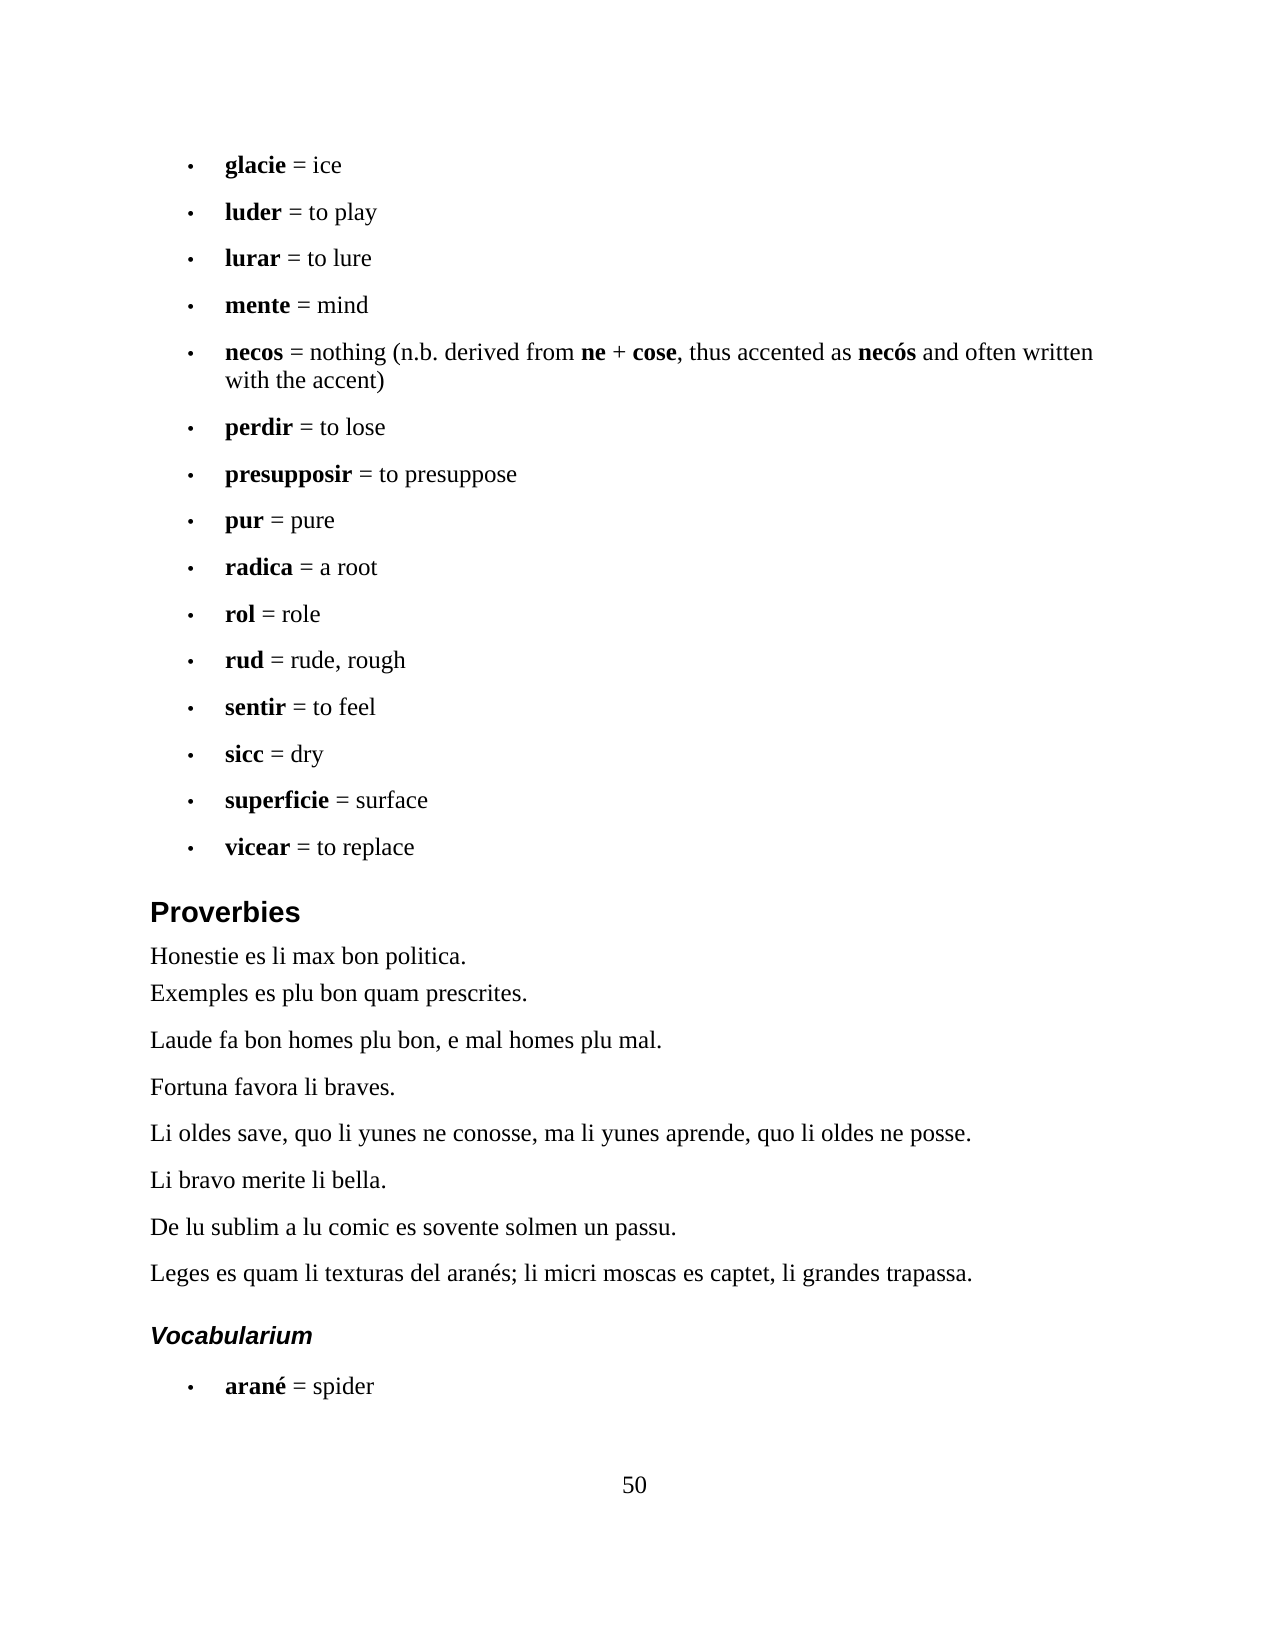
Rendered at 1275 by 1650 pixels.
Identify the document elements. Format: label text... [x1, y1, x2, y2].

text Leges es quam li texturas del aranés; li micri moscas es captet, li grandes trapassa. [150, 1258, 1125, 1287]
text Li bravo merite li bella. [150, 1165, 1125, 1194]
list radica = a root [187, 552, 1125, 581]
text Li oldes save, quo li yunes ne conosse, ma li yunes aprende, quo li oldes ne posse. [150, 1118, 1125, 1147]
list perdir = to lose [187, 412, 1125, 441]
text Exemples es plu bon quam prescrites. [150, 978, 1125, 1007]
text Fortuna favora li braves. [150, 1072, 1125, 1101]
subtitle Vocabularium [150, 1321, 1125, 1350]
list rud = rude, rough [187, 645, 1125, 674]
text Honestie es li max bon politica. [150, 941, 1125, 969]
list sentir = to feel [187, 692, 1125, 721]
list rol = role [187, 599, 1125, 627]
list glacie = ice [187, 150, 1125, 179]
list lurar = to lure [187, 243, 1125, 272]
text Laude fa bon homes plu bon, e mal homes plu mal. [150, 1025, 1125, 1054]
list pur = pure [187, 505, 1125, 534]
text De lu sublim a lu comic es sovente solmen un passu. [150, 1212, 1125, 1241]
list presupposir = to presuppose [187, 459, 1125, 487]
list luder = to play [187, 197, 1125, 225]
list sicc = dry [187, 739, 1125, 767]
subtitle Proverbies [150, 895, 1125, 928]
list necos = nothing (n.b. derived from ne + cose, thus accented as necós and often written with the accent) [187, 337, 1125, 394]
list mente = mind [187, 290, 1125, 319]
list arané = spider [187, 1371, 1125, 1400]
list vicear = to replace [187, 832, 1125, 861]
list superficie = surface [187, 785, 1125, 814]
